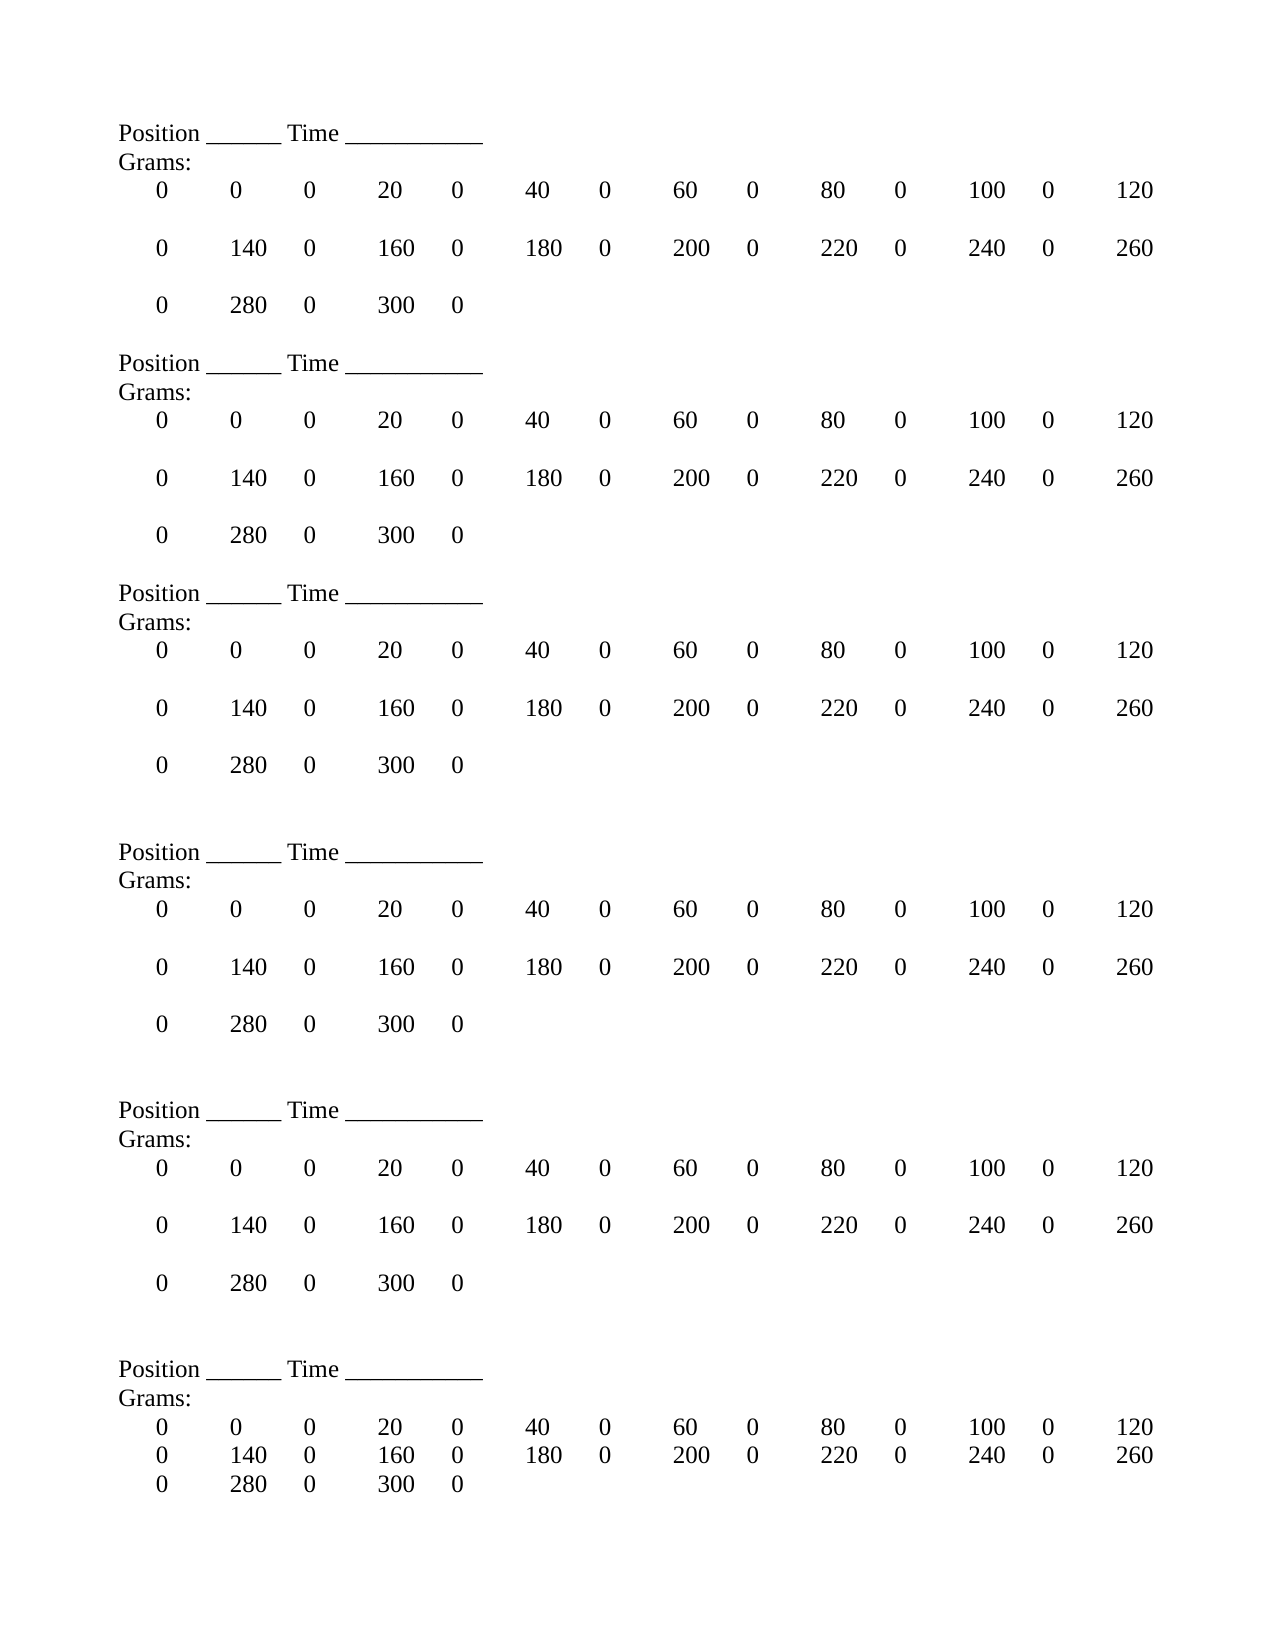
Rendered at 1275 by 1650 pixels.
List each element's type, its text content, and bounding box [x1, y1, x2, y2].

list 0 0 0 20 0 40 0 60 0 80 0 100 0 120 [156, 894, 1157, 952]
text Position ______ Time ___________ [118, 837, 1157, 866]
text Grams: [118, 377, 1157, 406]
list 0 140 0 160 0 180 0 200 0 220 0 240 0 260 [156, 233, 1157, 291]
list 0 0 0 20 0 40 0 60 0 80 0 100 0 120 [156, 176, 1157, 233]
list 0 280 0 300 0 [156, 521, 1157, 549]
text Grams: [118, 147, 1157, 176]
list 0 0 0 20 0 40 0 60 0 80 0 100 0 120 [156, 1412, 1157, 1441]
list 0 0 0 20 0 40 0 60 0 80 0 100 0 120 [156, 636, 1157, 693]
text Position ______ Time ___________ [118, 348, 1157, 377]
text Grams: [118, 866, 1157, 894]
text Position ______ Time ___________ [118, 1096, 1157, 1124]
list 0 140 0 160 0 180 0 200 0 220 0 240 0 260 [156, 1441, 1157, 1469]
text Grams: [118, 1124, 1157, 1153]
list 0 0 0 20 0 40 0 60 0 80 0 100 0 120 [156, 1153, 1157, 1211]
list 0 0 0 20 0 40 0 60 0 80 0 100 0 120 [156, 406, 1157, 463]
list 0 280 0 300 0 [156, 1009, 1157, 1038]
text Grams: [118, 607, 1157, 636]
list 0 280 0 300 0 [156, 1268, 1157, 1297]
text Position ______ Time ___________ [118, 578, 1157, 607]
list 0 140 0 160 0 180 0 200 0 220 0 240 0 260 [156, 1211, 1157, 1268]
list 0 140 0 160 0 180 0 200 0 220 0 240 0 260 [156, 693, 1157, 751]
list 0 140 0 160 0 180 0 200 0 220 0 240 0 260 [156, 952, 1157, 1009]
text Grams: [118, 1383, 1157, 1412]
text Position ______ Time ___________ [118, 118, 1157, 147]
list 0 140 0 160 0 180 0 200 0 220 0 240 0 260 [156, 463, 1157, 521]
list 0 280 0 300 0 [156, 291, 1157, 319]
text Position ______ Time ___________ [118, 1354, 1157, 1383]
list 0 280 0 300 0 [156, 1469, 1157, 1498]
list 0 280 0 300 0 [156, 751, 1157, 779]
